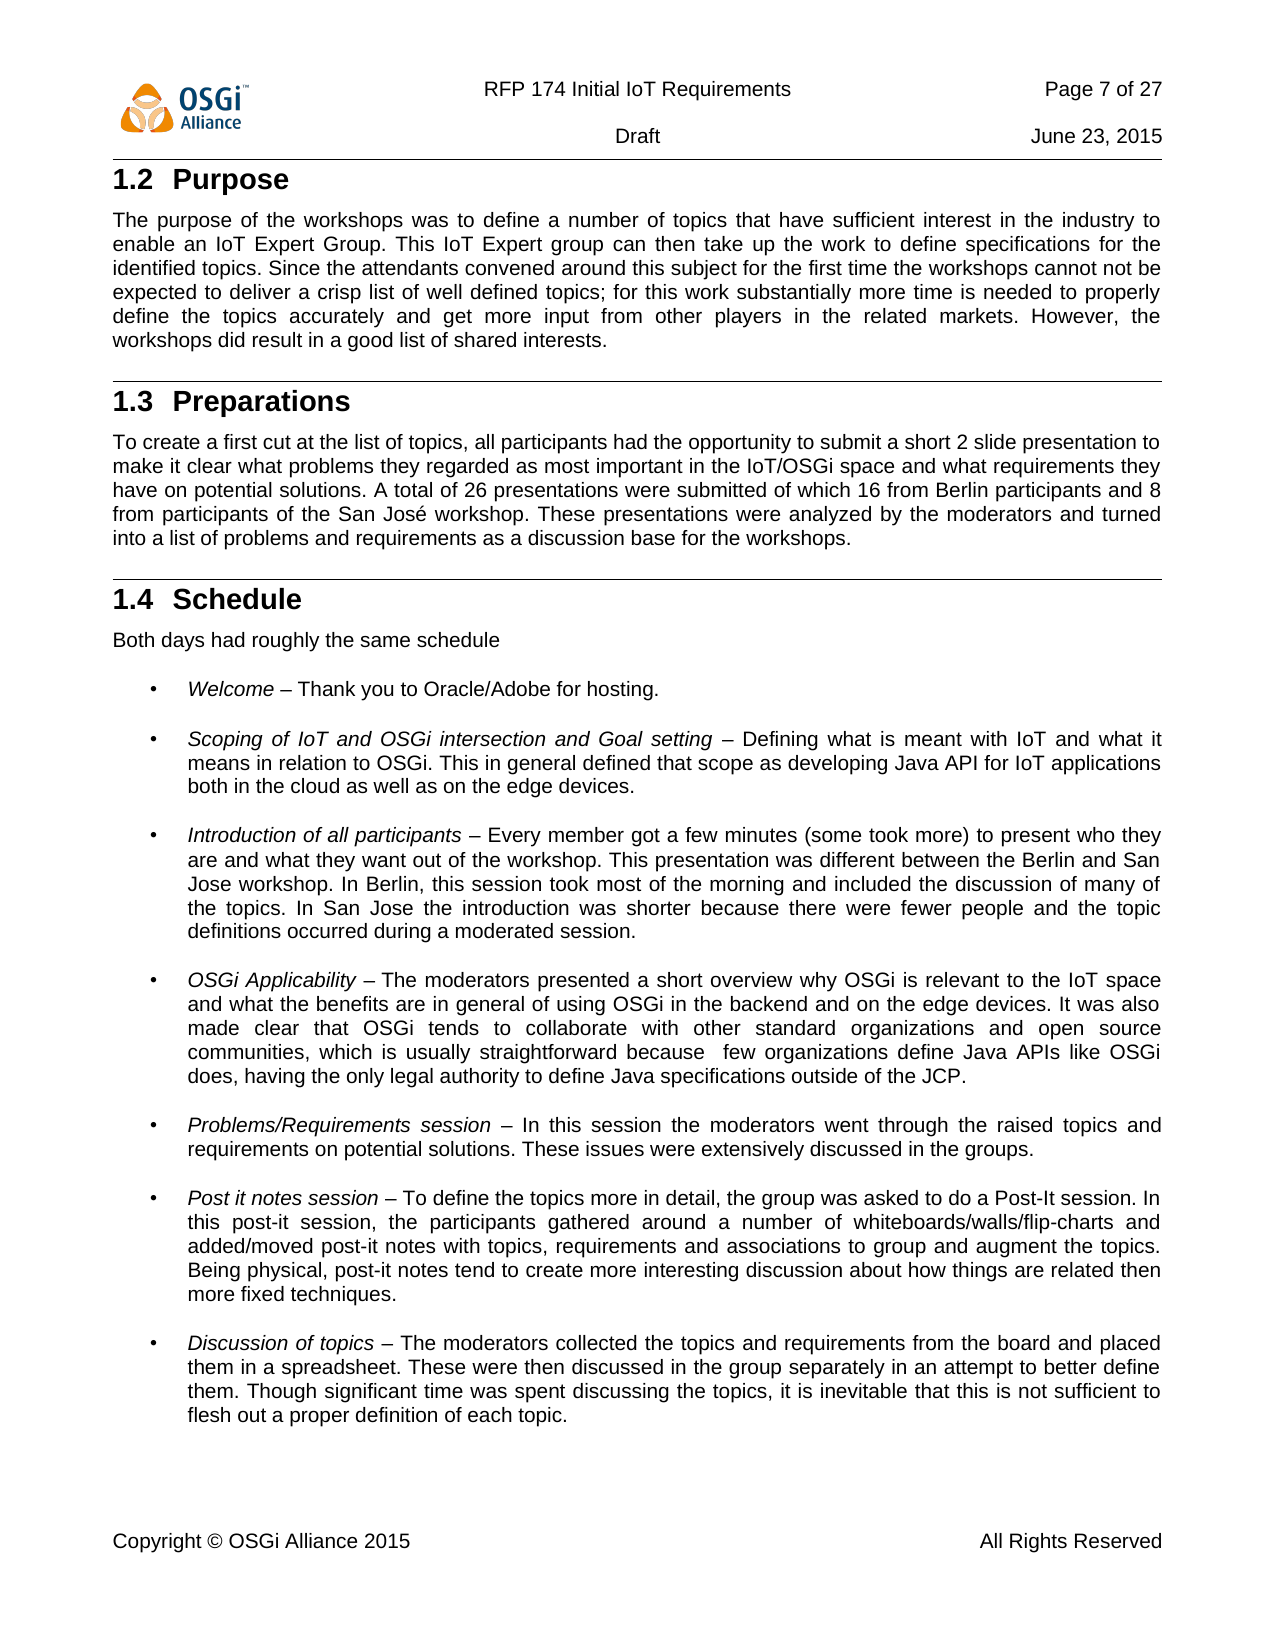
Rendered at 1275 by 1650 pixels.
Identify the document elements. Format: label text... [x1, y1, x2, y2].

list Introduction of all participants – Every member got a few minutes (some took more) to present who they are and what they want out of the workshop. This presentation was different between the Berlin and San Jose workshop. In Berlin, this session took most of the morning and included the discussion of many of the topics. In San Jose the introduction was shorter because there were fewer people and the topic definitions occurred during a moderated session. [150, 823, 1162, 943]
list Welcome – Thank you to Oracle/Adobe for hosting. [150, 677, 1162, 701]
list Problems/Requirements session – In this session the moderators went through the raised topics and requirements on potential solutions. These issues were extensively discussed in the groups. [150, 1113, 1162, 1161]
subtitle Preparations [112, 382, 1162, 418]
list Discussion of topics – The moderators collected the topics and requirements from the board and placed them in a spreadsheet. These were then discussed in the group separately in an attempt to better define them. Though significant time was spent discussing the topics, it is inevitable that this is not sufficient to flesh out a proper definition of each topic. [150, 1331, 1162, 1427]
subtitle Schedule [112, 580, 1162, 616]
list Post it notes session – To define the topics more in detail, the group was asked to do a Post-It session. In this post-it session, the participants gathered around a number of whiteboards/walls/flip-charts and added/moved post-it notes with topics, requirements and associations to group and augment the topics. Being physical, post-it notes tend to create more interesting discussion about how things are related then more fixed techniques. [150, 1186, 1162, 1306]
list Scoping of IoT and OSGi intersection and Goal setting – Defining what is meant with IoT and what it means in relation to OSGi. This in general defined that scope as developing Java API for IoT applications both in the cloud as well as on the edge devices. [150, 726, 1162, 798]
picture [113, 76, 257, 140]
text The purpose of the workshops was to define a number of topics that have sufficient interest in the industry to enable an IoT Expert Group. This IoT Expert group can then take up the work to define specifications for the identified topics. Since the attendants convened around this subject for the first time the workshops cannot not be expected to deliver a crisp list of well defined topics; for this work substantially more time is needed to properly define the topics accurately and get more input from other players in the related markets. However, the workshops did result in a good list of shared interests. [112, 208, 1162, 352]
list OSGi Applicability – The moderators presented a short overview why OSGi is relevant to the IoT space and what the benefits are in general of using OSGi in the backend and on the edge devices. It was also made clear that OSGi tends to collaborate with other standard organizations and open source communities, which is usually straightforward because few organizations define Java APIs like OSGi does, having the only legal authority to define Java specifications outside of the JCP. [150, 968, 1162, 1088]
text Both days had roughly the same schedule [112, 628, 1162, 652]
text To create a first cut at the list of topics, all participants had the opportunity to submit a short 2 slide presentation to make it clear what problems they regarded as most important in the IoT/OSGi space and what requirements they have on potential solutions. A total of 26 presentations were submitted of which 16 from Berlin participants and 8 from participants of the San José workshop. These presentations were analyzed by the moderators and turned into a list of problems and requirements as a discussion base for the workshops. [112, 430, 1162, 550]
subtitle Purpose [112, 160, 1162, 196]
